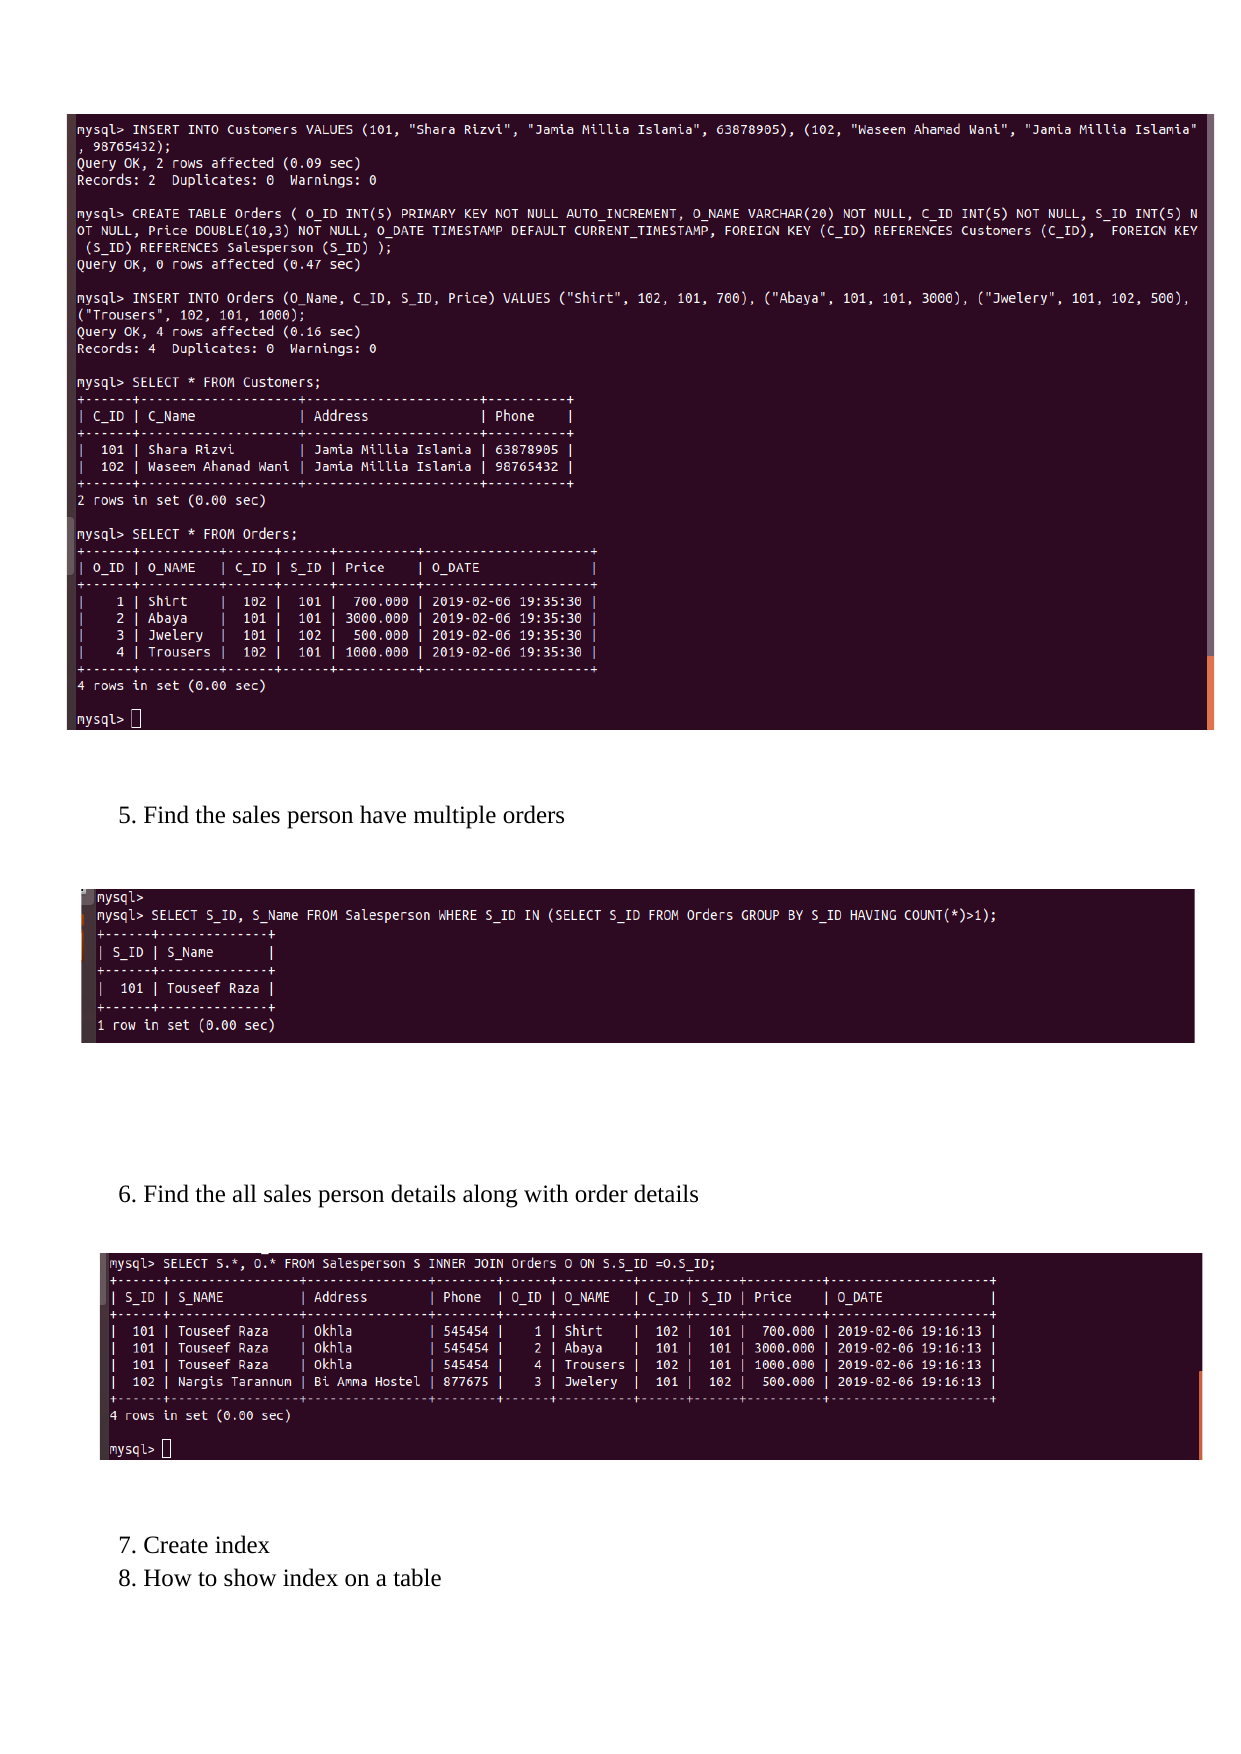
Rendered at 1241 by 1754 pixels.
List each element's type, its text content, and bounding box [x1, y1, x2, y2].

text 5. Find the sales person have multiple orders [118, 800, 1122, 829]
picture [66, 114, 1215, 730]
picture [81, 996, 1195, 1043]
text 8. How to show index on a table [118, 1563, 1122, 1592]
text 6. Find the all sales person details along with order details [118, 1179, 1122, 1207]
text 7. Create index [118, 1530, 1122, 1559]
